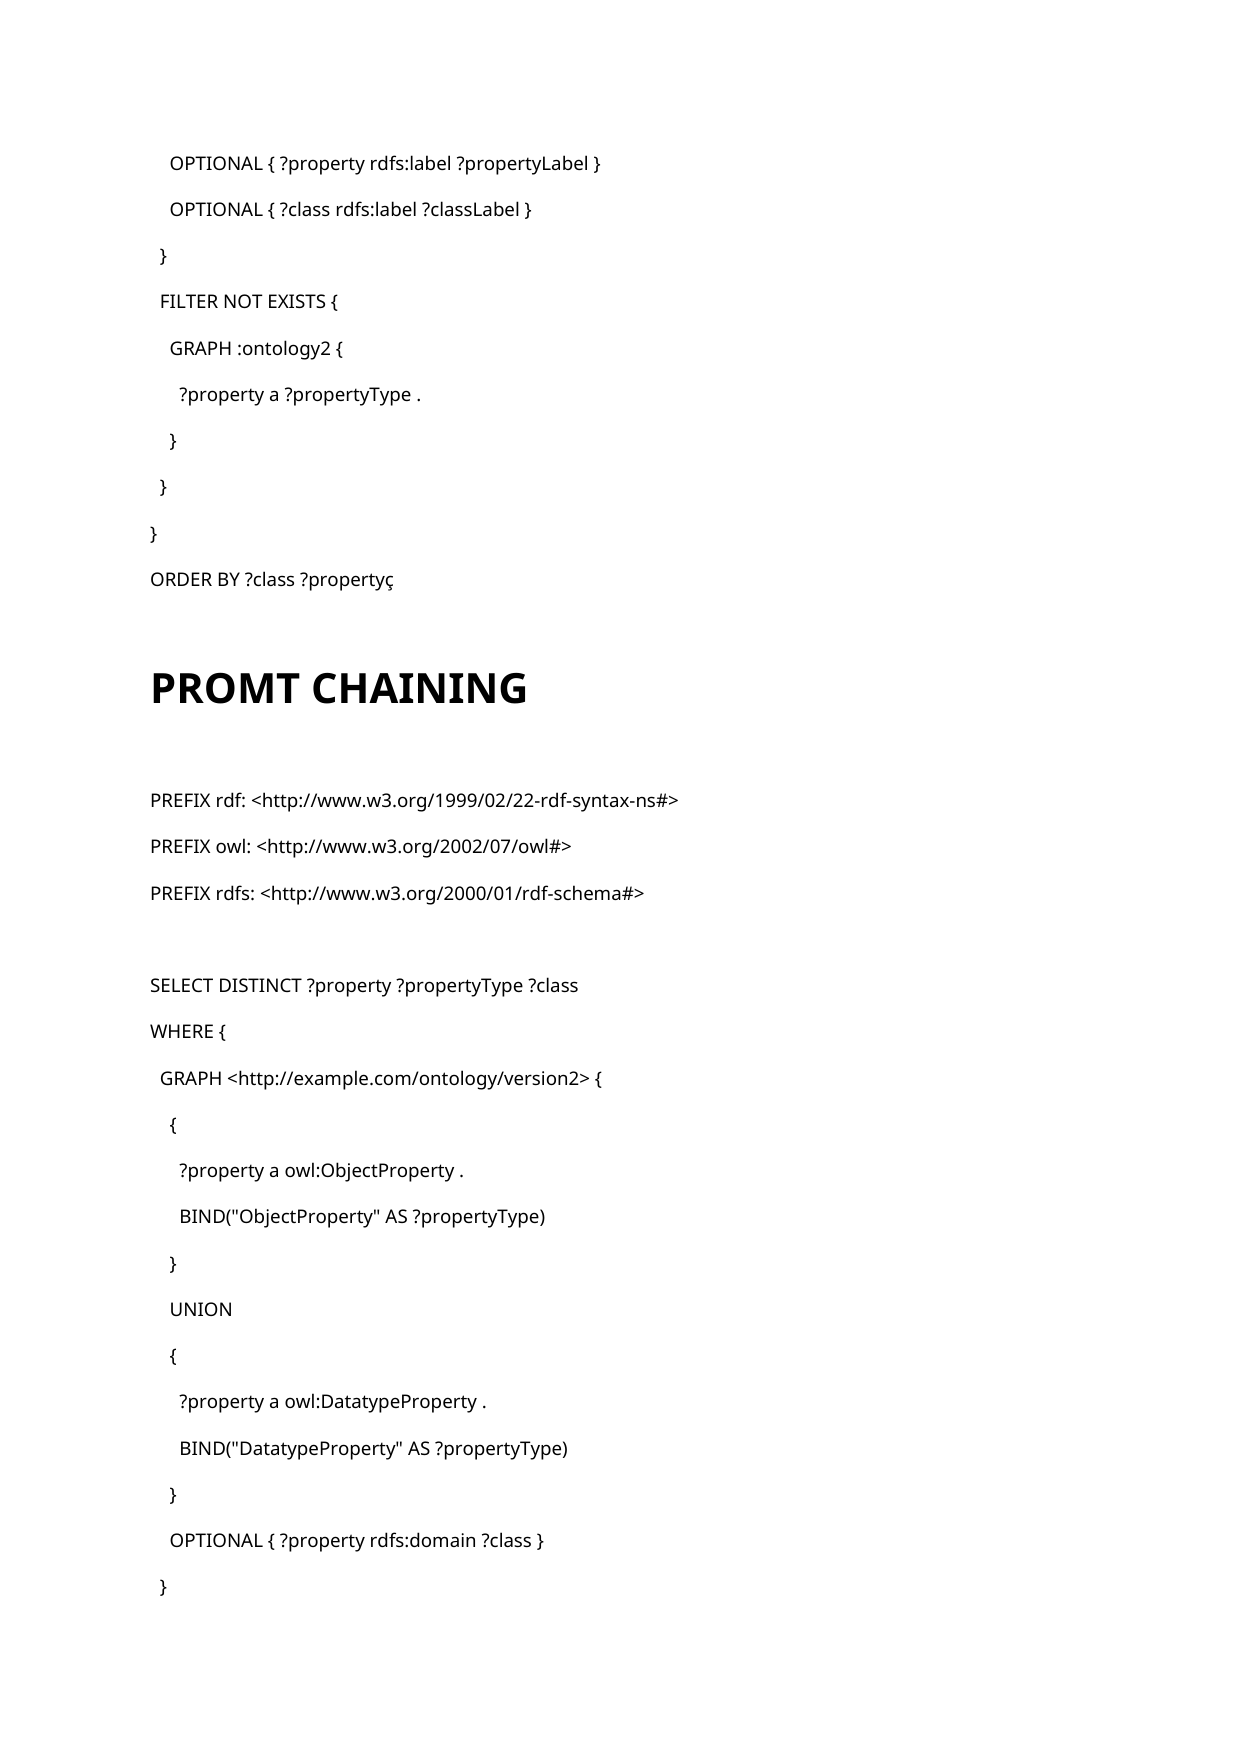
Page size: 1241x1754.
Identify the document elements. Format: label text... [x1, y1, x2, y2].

text } [150, 1250, 1090, 1276]
text ?property a owl:ObjectProperty . [150, 1157, 1090, 1183]
text } [150, 427, 1090, 453]
text WHERE { [150, 1019, 1090, 1044]
text PREFIX owl: <http://www.w3.org/2002/07/owl#> [150, 834, 1090, 859]
text ?property a ?propertyType . [150, 381, 1090, 407]
text UNION [150, 1296, 1090, 1322]
text } [150, 1574, 1090, 1599]
text BIND("DatatypeProperty" AS ?propertyType) [150, 1435, 1090, 1461]
text } [150, 474, 1090, 499]
text PREFIX rdf: <http://www.w3.org/1999/02/22-rdf-syntax-ns#> [150, 787, 1090, 813]
text PROMT CHAINING [150, 659, 1090, 716]
text PREFIX rdfs: <http://www.w3.org/2000/01/rdf-schema#> [150, 880, 1090, 906]
text OPTIONAL { ?property rdfs:domain ?class } [150, 1527, 1090, 1553]
text { [150, 1342, 1090, 1368]
text OPTIONAL { ?class rdfs:label ?classLabel } [150, 196, 1090, 222]
text } [150, 242, 1090, 268]
text GRAPH <http://example.com/ontology/version2> { [150, 1065, 1090, 1091]
text OPTIONAL { ?property rdfs:label ?propertyLabel } [150, 150, 1090, 176]
text } [150, 520, 1090, 546]
text { [150, 1111, 1090, 1137]
text GRAPH :ontology2 { [150, 335, 1090, 361]
text SELECT DISTINCT ?property ?propertyType ?class [150, 972, 1090, 998]
text ORDER BY ?class ?propertyç [150, 566, 1090, 592]
text FILTER NOT EXISTS { [150, 289, 1090, 314]
text ?property a owl:DatatypeProperty . [150, 1389, 1090, 1414]
text BIND("ObjectProperty" AS ?propertyType) [150, 1204, 1090, 1229]
text } [150, 1481, 1090, 1507]
